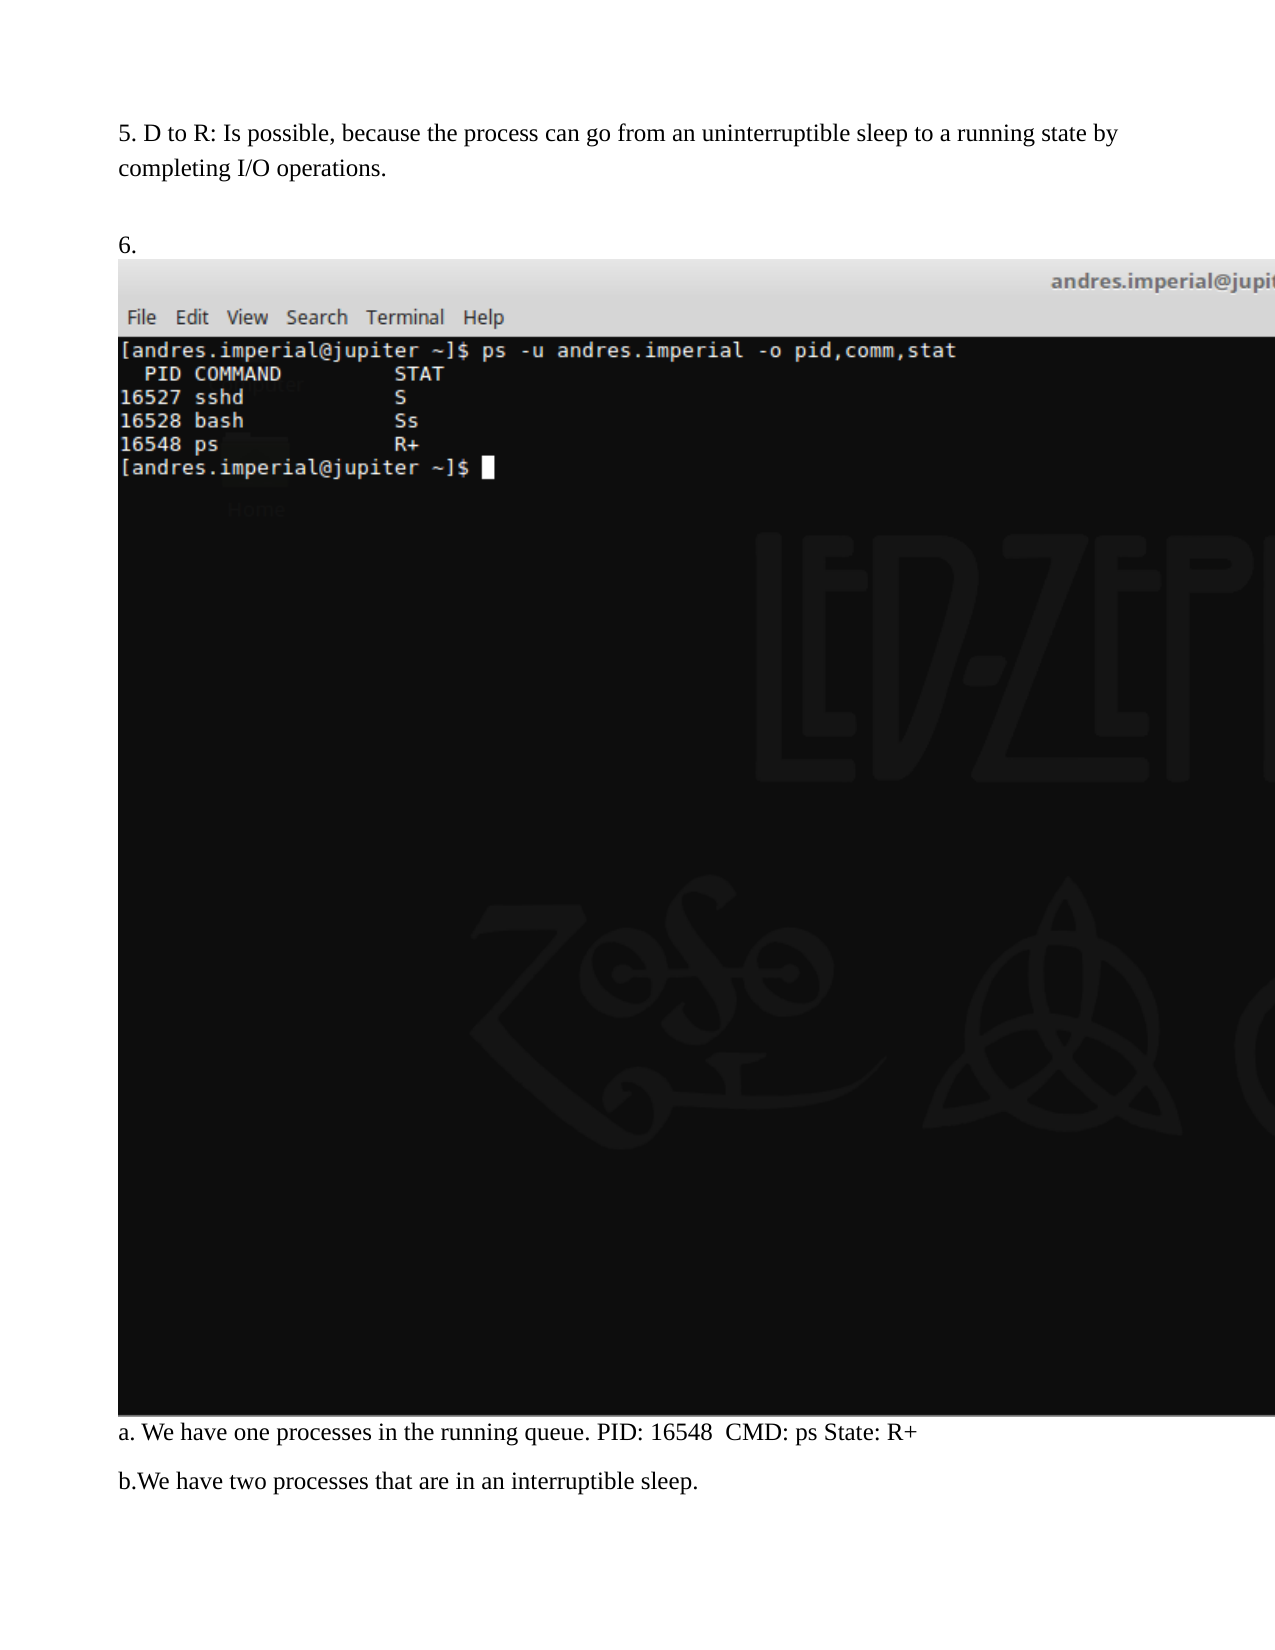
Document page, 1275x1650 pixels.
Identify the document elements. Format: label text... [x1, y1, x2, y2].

picture [118, 259, 1275, 1417]
text a. We have one processes in the running queue. PID: 16548 CMD: ps State: R+ [118, 1417, 1157, 1446]
text 5. D to R: Is possible, because the process can go from an uninterruptible sleep to a running state by completing I/O operations. [118, 118, 1157, 181]
text b.We have two processes that are in an interruptible sleep. [118, 1466, 1157, 1495]
text 6. [118, 230, 1157, 259]
